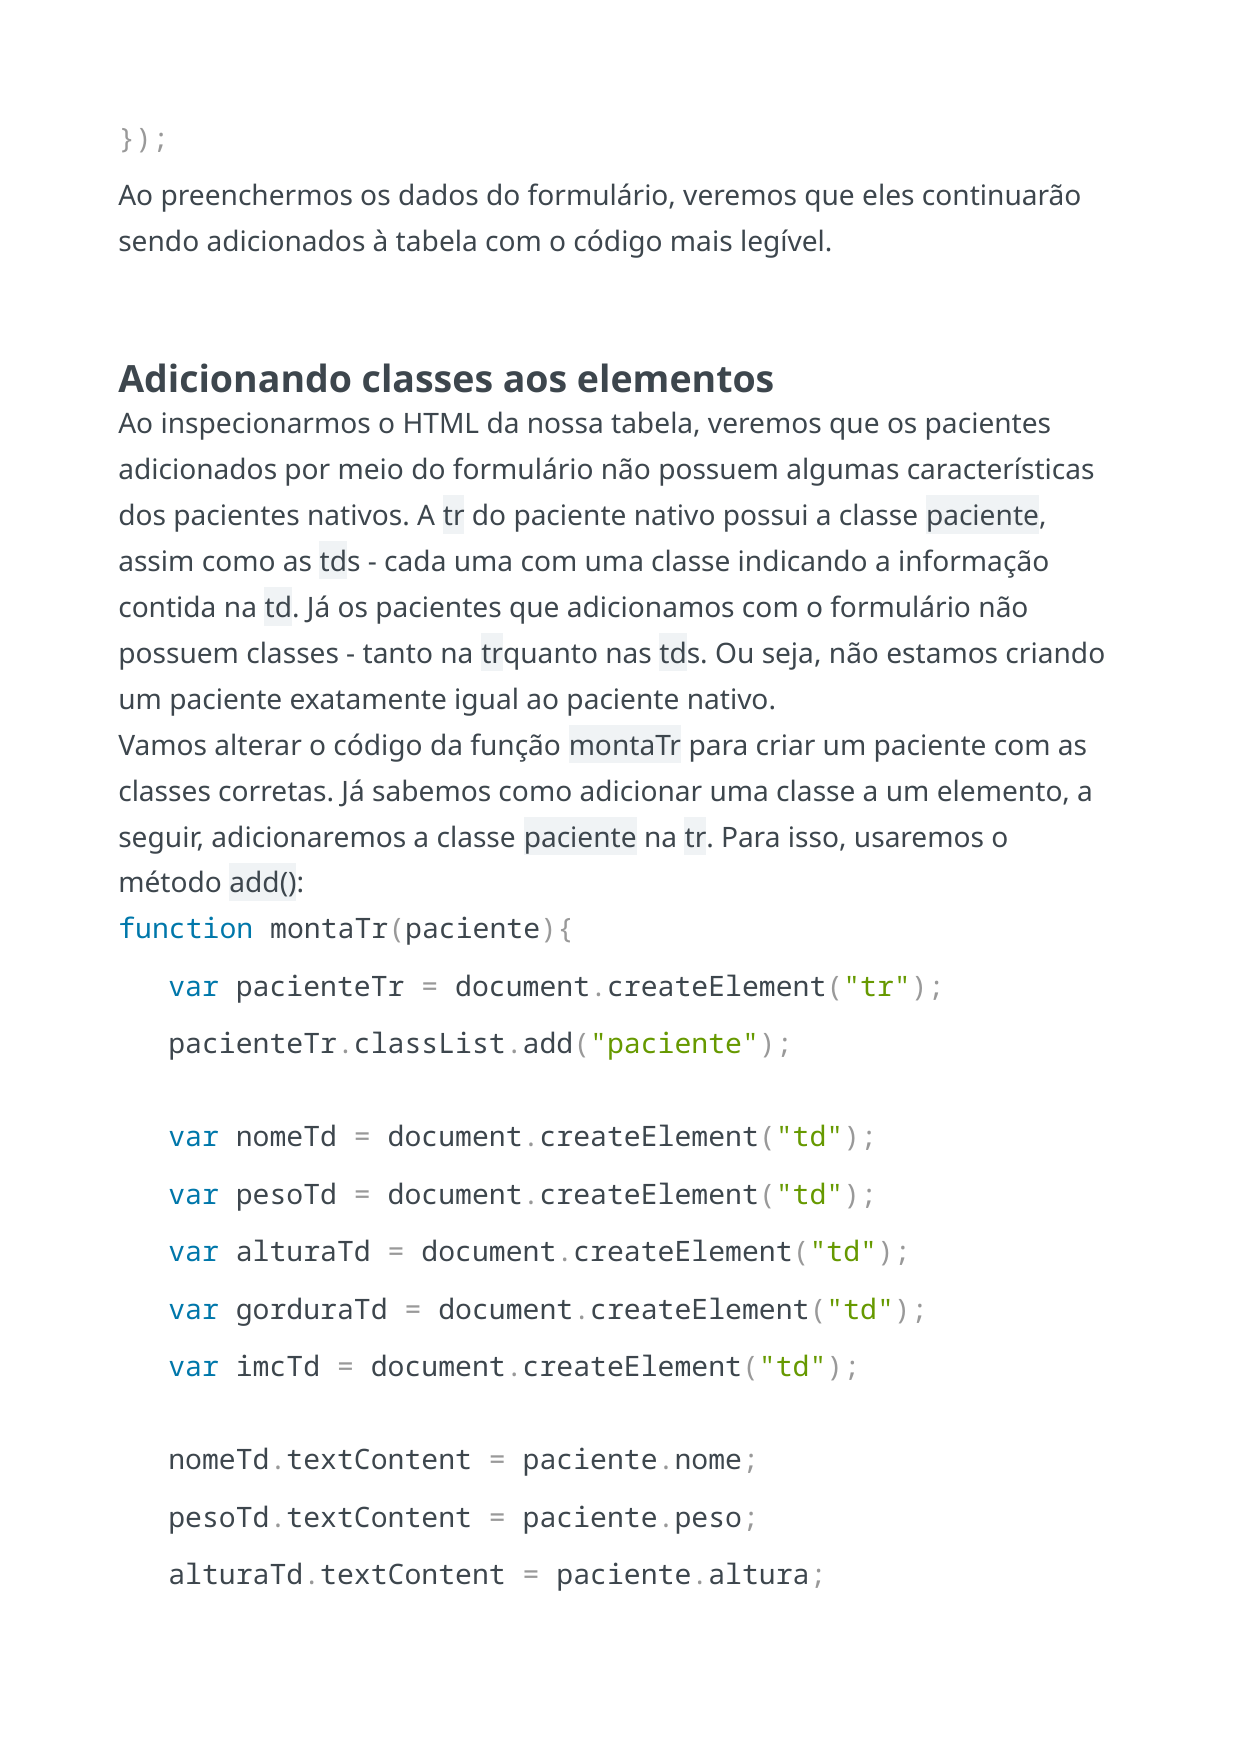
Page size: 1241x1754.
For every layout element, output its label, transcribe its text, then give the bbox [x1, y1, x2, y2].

text Ao inspecionarmos o HTML da nossa tabela, veremos que os pacientes adicionados por meio do formulário não possuem algumas características dos pacientes nativos. A tr do paciente nativo possui a classe paciente, assim como as tds - cada uma com uma classe indicando a informação contida na td. Já os pacientes que adicionamos com o formulário não possuem classes - tanto na trquanto nas tds. Ou seja, não estamos criando um paciente exatamente igual ao paciente nativo. [118, 403, 1122, 717]
text var pacienteTr = document.createElement("tr"); [118, 966, 1122, 1004]
text alturaTd.textContent = paciente.altura; [118, 1554, 1122, 1593]
text var nomeTd = document.createElement("td"); [118, 1117, 1122, 1155]
text var pesoTd = document.createElement("td"); [118, 1174, 1122, 1212]
subtitle Adicionando classes aos elementos [118, 352, 1122, 403]
text function montaTr(paciente){ [118, 909, 1122, 947]
text var gorduraTd = document.createElement("td"); [118, 1289, 1122, 1327]
text nomeTd.textContent = paciente.nome; [118, 1439, 1122, 1478]
text var alturaTd = document.createElement("td"); [118, 1232, 1122, 1270]
text Vamos alterar o código da função montaTr para criar um paciente com as classes corretas. Já sabemos como adicionar uma classe a um elemento, a seguir, adicionaremos a classe paciente na tr. Para isso, usaremos o método add(): [118, 725, 1122, 901]
text pacienteTr.classList.add("paciente"); [118, 1024, 1122, 1062]
text pesoTd.textContent = paciente.peso; [118, 1497, 1122, 1535]
text var imcTd = document.createElement("td"); [118, 1347, 1122, 1385]
text Ao preenchermos os dados do formulário, veremos que eles continuarão sendo adicionados à tabela com o código mais legível. [118, 176, 1122, 260]
text }); [118, 118, 1122, 156]
